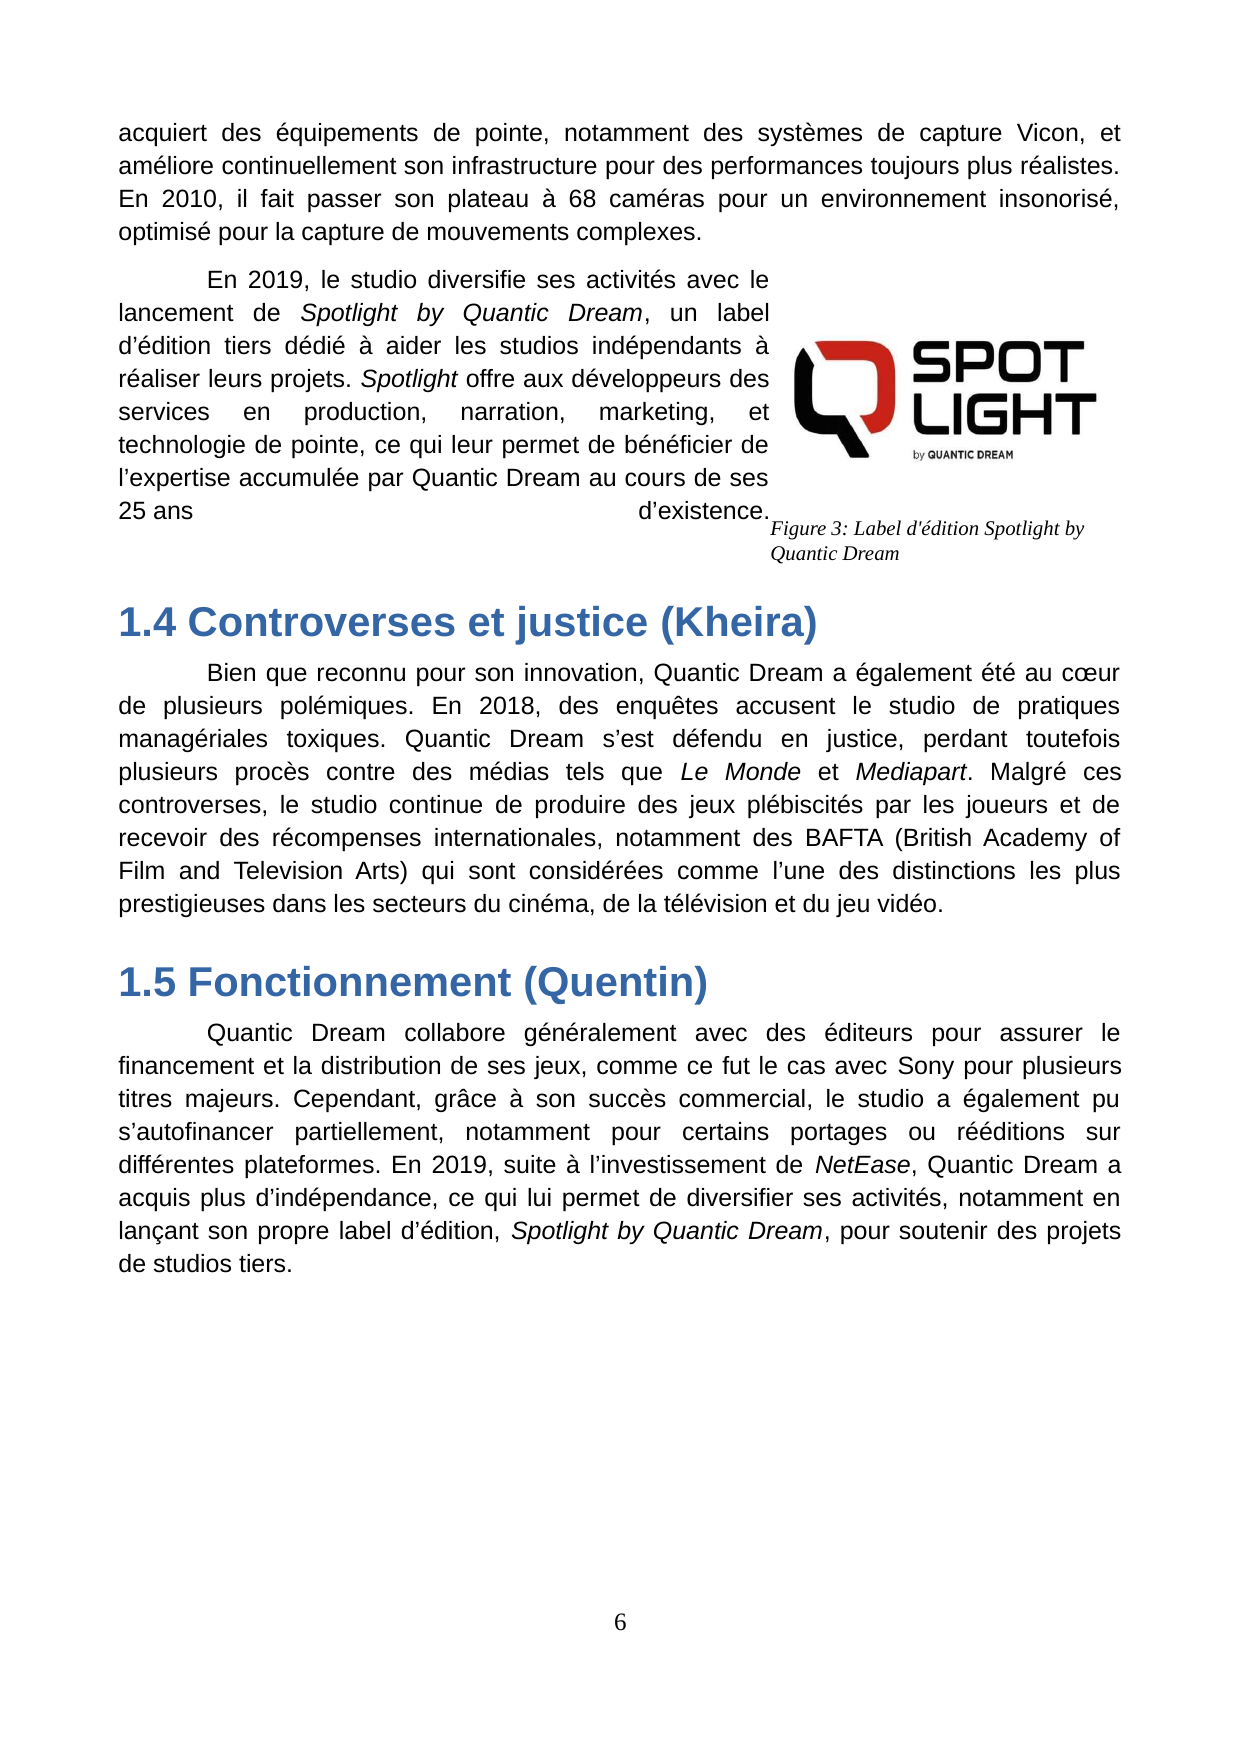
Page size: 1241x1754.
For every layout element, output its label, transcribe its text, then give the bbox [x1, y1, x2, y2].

subtitle 1.5 Fonctionnement (Quentin) [118, 957, 1122, 1005]
text Quantic Dream collabore généralement avec des éditeurs pour assurer le financement et la distribution de ses jeux, comme ce fut le cas avec Sony pour plusieurs titres majeurs. Cependant, grâce à son succès commercial, le studio a également pu s’autofinancer partiellement, notamment pour certains portages ou rééditions sur différentes plateformes. En 2019, suite à l’investissement de NetEase, Quantic Dream a acquis plus d’indépendance, ce qui lui permet de diversifier ses activités, notamment en lançant son propre label d’édition, Spotlight by Quantic Dream, pour soutenir des projets de studios tiers. [118, 1018, 1122, 1278]
picture [770, 284, 1114, 517]
text Figure 3: Label d'édition Spotlight by Quantic Dream [770, 517, 1113, 564]
text acquiert des équipements de pointe, notamment des systèmes de capture Vicon, et améliore continuellement son infrastructure pour des performances toujours plus réalistes. En 2010, il fait passer son plateau à 68 caméras pour un environnement insonorisé, optimisé pour la capture de mouvements complexes. [118, 118, 1122, 246]
text Bien que reconnu pour son innovation, Quantic Dream a également été au cœur de plusieurs polémiques. En 2018, des enquêtes accusent le studio de pratiques managériales toxiques. Quantic Dream s’est défendu en justice, perdant toutefois plusieurs procès contre des médias tels que Le Monde et Mediapart. Malgré ces controverses, le studio continue de produire des jeux plébiscités par les joueurs et de recevoir des récompenses internationales, notamment des BAFTA (British Academy of Film and Television Arts) qui sont considérées comme l’une des distinctions les plus prestigieuses dans les secteurs du cinéma, de la télévision et du jeu vidéo. [118, 658, 1122, 918]
subtitle 1.4 Controverses et justice (Kheira) [118, 597, 1122, 645]
text En 2019, le studio diversifie ses activités avec le lancement de Spotlight by Quantic Dream, un label d’édition tiers dédié à aider les studios indépendants à réaliser leurs projets. Spotlight offre aux développeurs des services en production, narration, marketing, et technologie de pointe, ce qui leur permet de bénéficier de l’expertise accumulée par Quantic Dream au cours de ses 25 ans d’existence. [118, 265, 1122, 558]
